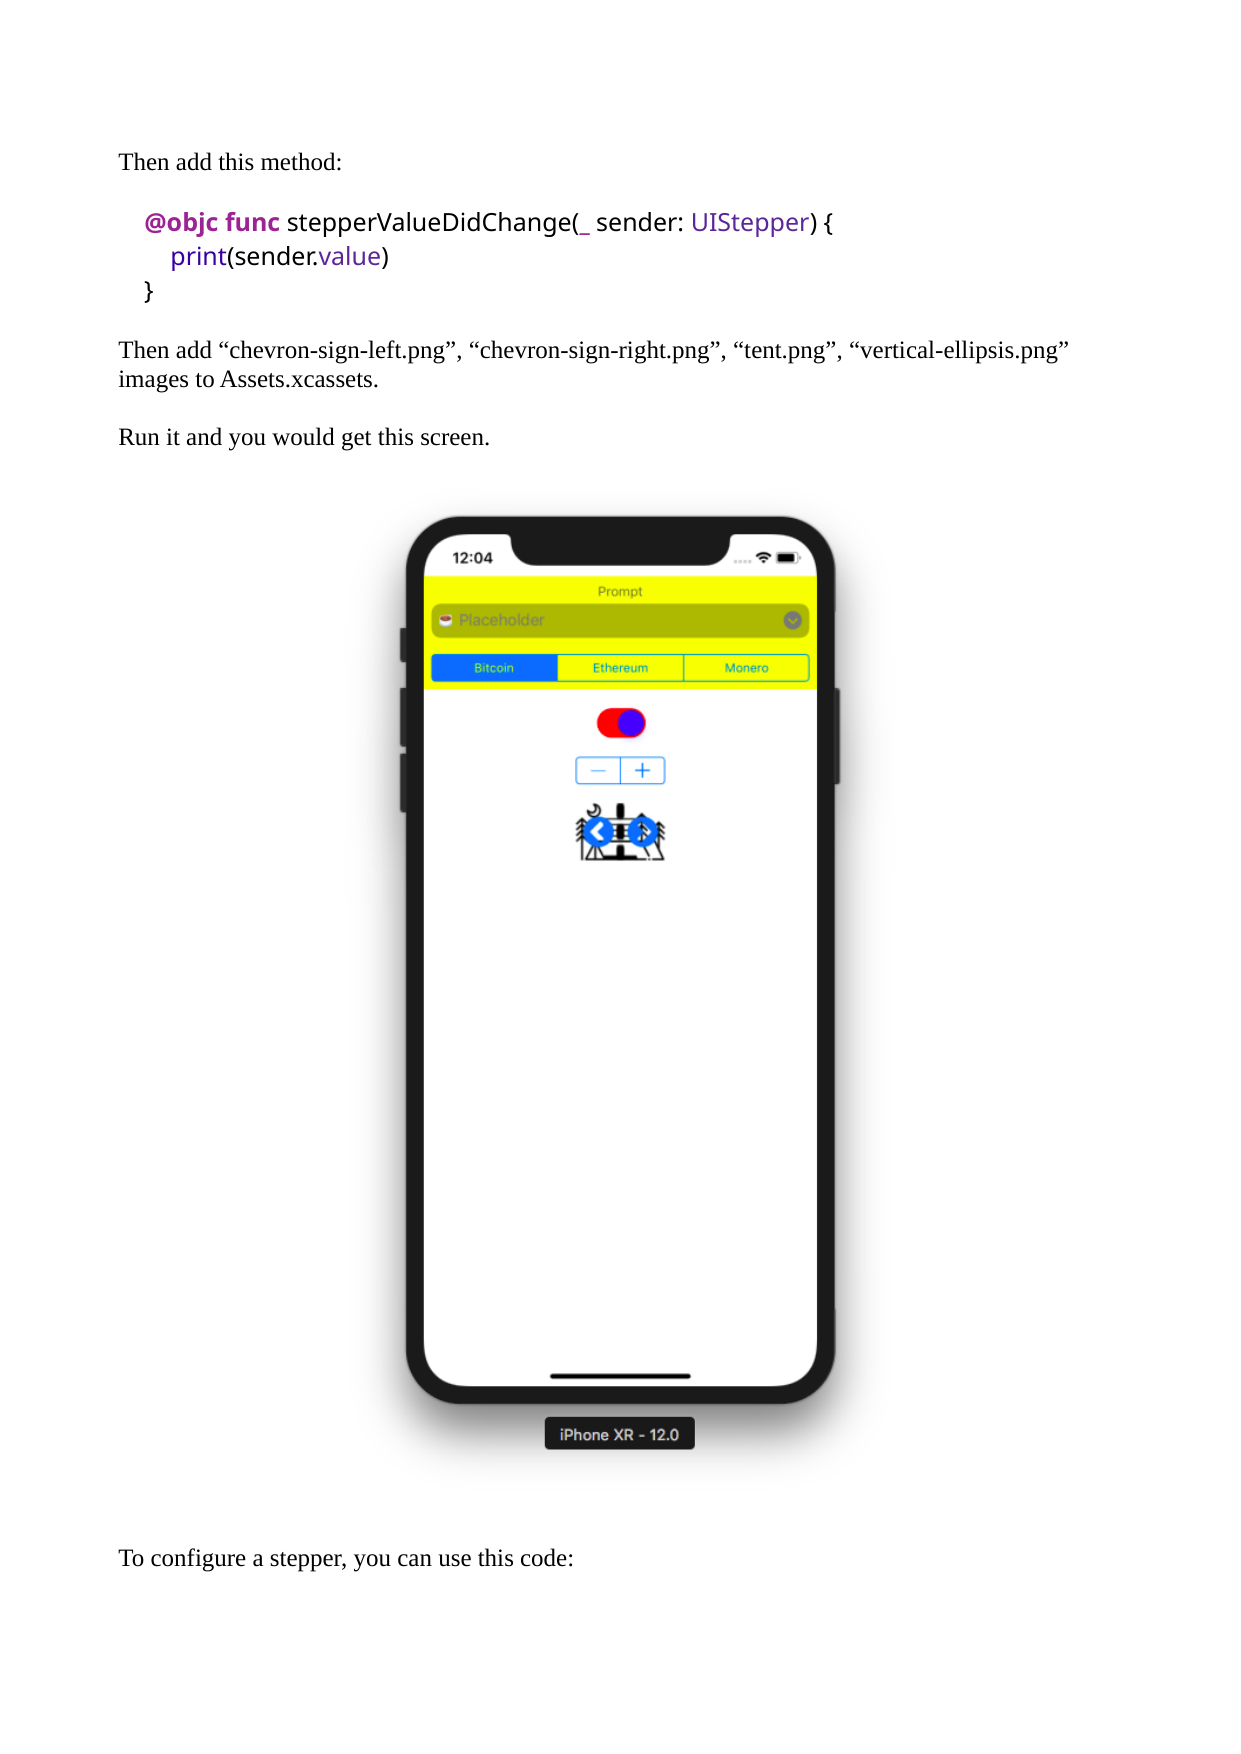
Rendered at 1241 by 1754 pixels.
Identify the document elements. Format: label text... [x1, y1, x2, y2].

text To configure a stepper, you can use this code: [118, 1543, 1122, 1572]
text Run it and you would get this screen. [118, 422, 1122, 450]
text } [118, 272, 1122, 307]
text @objc func stepperValueDidChange(_ sender: UIStepper) { [118, 204, 1122, 238]
text Then add this method: [118, 147, 1122, 176]
text print(sender.value) [118, 238, 1122, 272]
picture [330, 479, 911, 1499]
text Then add “chevron-sign-left.png”, “chevron-sign-right.png”, “tent.png”, “vertical-ellipsis.png” images to Assets.xcassets. [118, 335, 1122, 393]
